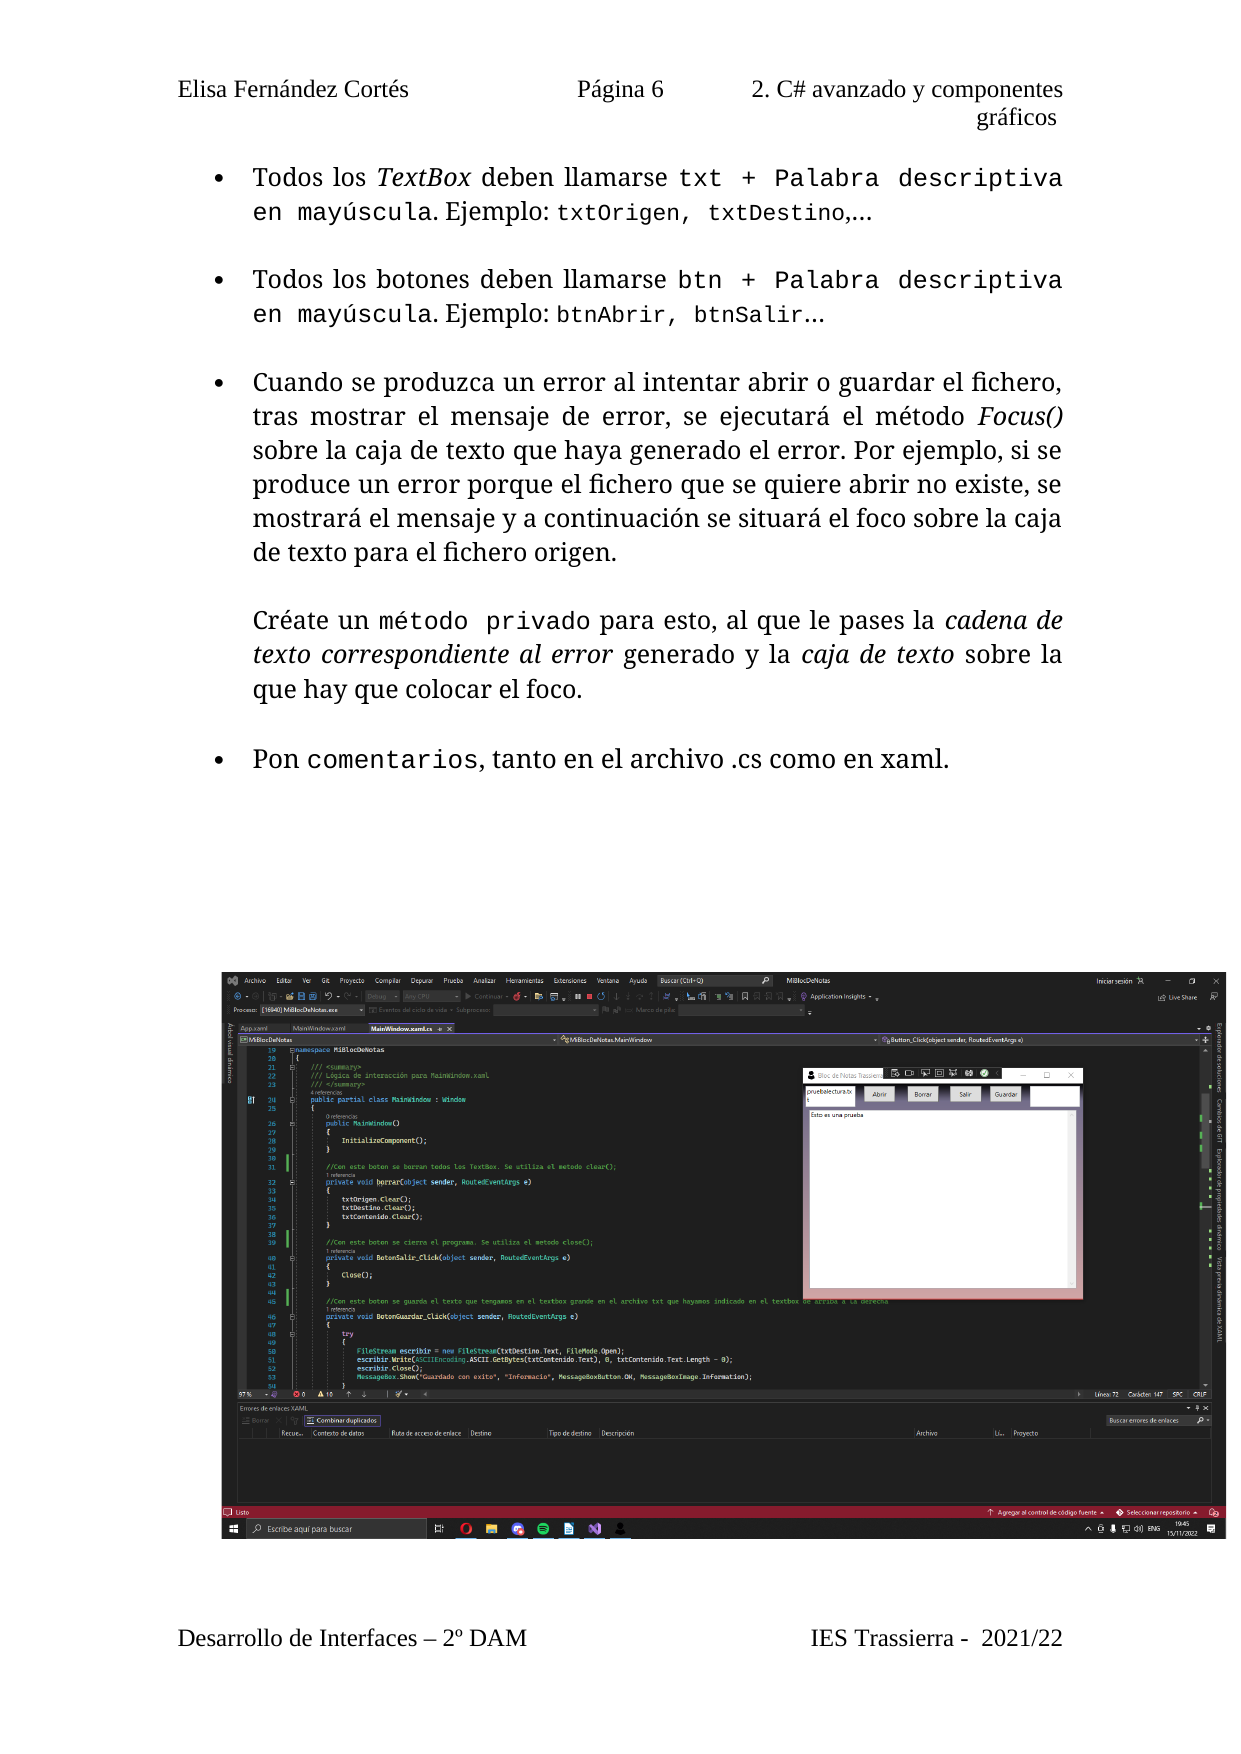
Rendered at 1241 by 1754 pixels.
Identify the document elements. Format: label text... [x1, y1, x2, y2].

picture [221, 972, 1227, 1539]
list Pon comentarios, tanto en el archivo .cs como en xaml. [215, 741, 1063, 776]
list Todos los botones deben llamarse btn + Palabra descriptiva en mayúscula. Ejemplo: btnAbrir, btnSalir… [215, 262, 1063, 330]
list Créate un método privado para esto, al que le pases la cadena de texto correspondiente al error generado y la caja de texto sobre la que hay que colocar el foco. [252, 603, 1063, 705]
list Todos los TextBox deben llamarse txt + Palabra descriptiva en mayúscula. Ejemplo: txtOrigen, txtDestino,… [215, 159, 1063, 228]
list Cuando se produzca un error al intentar abrir o guardar el fichero, tras mostrar el mensaje de error, se ejecutará el método Focus() sobre la caja de texto que haya generado el error. Por ejemplo, si se produce un error porque el fichero que se quiere abrir no existe, se mostrará el mensaje y a continuación se situará el foco sobre la caja de texto para el fichero origen. [215, 364, 1063, 569]
